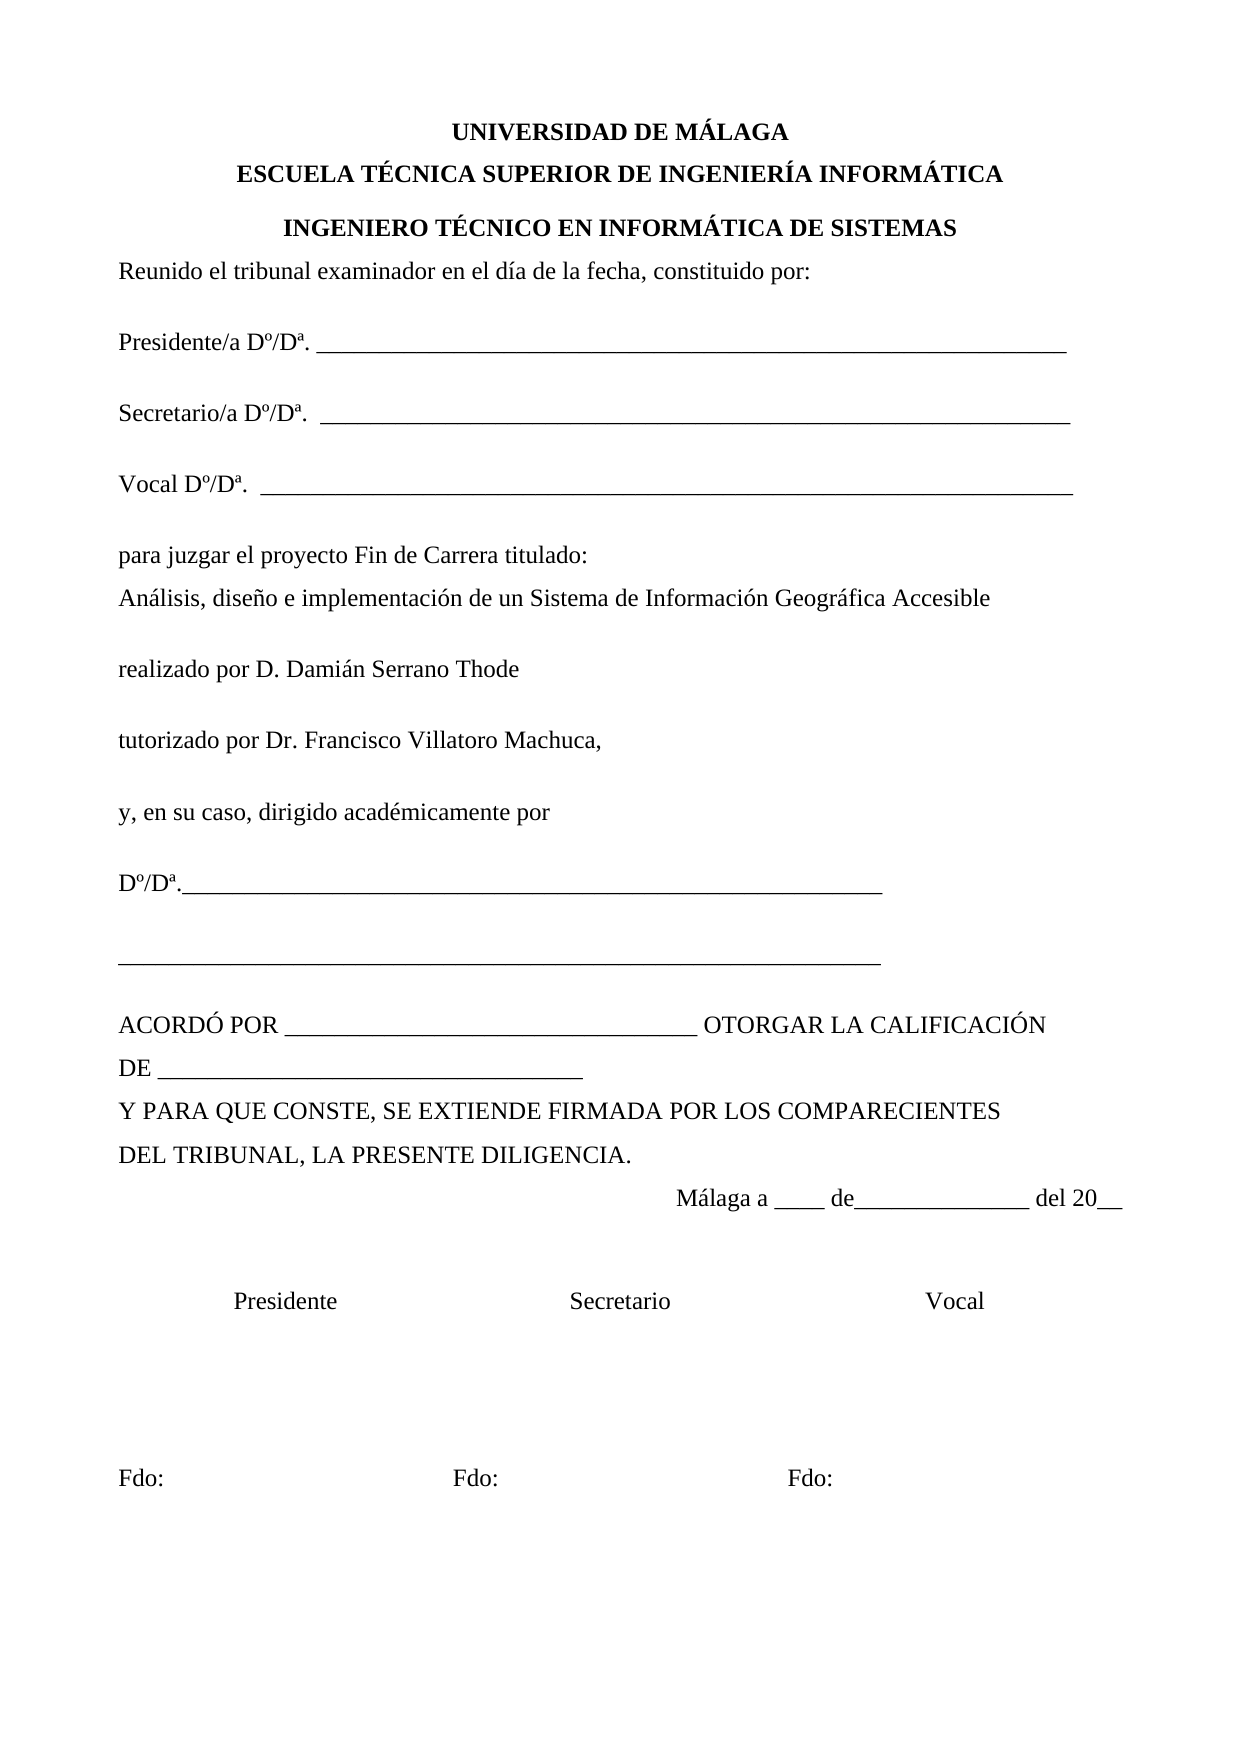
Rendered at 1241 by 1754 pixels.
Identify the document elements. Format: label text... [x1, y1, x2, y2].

text Dº/Dª.________________________________________________________ [118, 841, 1122, 896]
text Análisis, diseño e implementación de un Sistema de Información Geográfica Accesible [118, 584, 1122, 612]
text Presidente [118, 1287, 453, 1314]
text realizado por D. Damián Serrano Thode [118, 628, 1122, 683]
text Y PARA QUE CONSTE, SE EXTIENDE FIRMADA POR LOS COMPARECIENTES [118, 1097, 1122, 1125]
text ACORDÓ POR _________________________________ OTORGAR LA CALIFICACIÓN [118, 983, 1122, 1038]
text y, en su caso, dirigido académicamente por [118, 770, 1122, 825]
text para juzgar el proyecto Fin de Carrera titulado: [118, 513, 1122, 569]
text DE __________________________________ [118, 1054, 1122, 1082]
text Fdo: [453, 1464, 787, 1492]
text _____________________________________________________________ [118, 912, 1122, 967]
text Reunido el tribunal examinador en el día de la fecha, constituido por: [118, 257, 1122, 285]
text Fdo: [787, 1464, 1122, 1492]
text Secretario/a Dº/Dª. ____________________________________________________________ [118, 371, 1122, 427]
text DEL TRIBUNAL, LA PRESENTE DILIGENCIA. [118, 1141, 1122, 1168]
text Fdo: [118, 1464, 453, 1492]
text UNIVERSIDAD DE MÁLAGA ESCUELA TÉCNICA SUPERIOR DE INGENIERÍA INFORMÁTICA [118, 118, 1122, 187]
text Secretario [453, 1287, 787, 1314]
text INGENIERO TÉCNICO EN INFORMÁTICA DE SISTEMAS [118, 214, 1122, 241]
text Málaga a ____ de______________ del 20__ [118, 1184, 1122, 1212]
text Vocal [787, 1287, 1122, 1314]
text Vocal Dº/Dª. _________________________________________________________________ [118, 442, 1122, 498]
text Presidente/a Dº/Dª. ____________________________________________________________ [118, 300, 1122, 356]
text tutorizado por Dr. Francisco Villatoro Machuca, [118, 699, 1122, 754]
